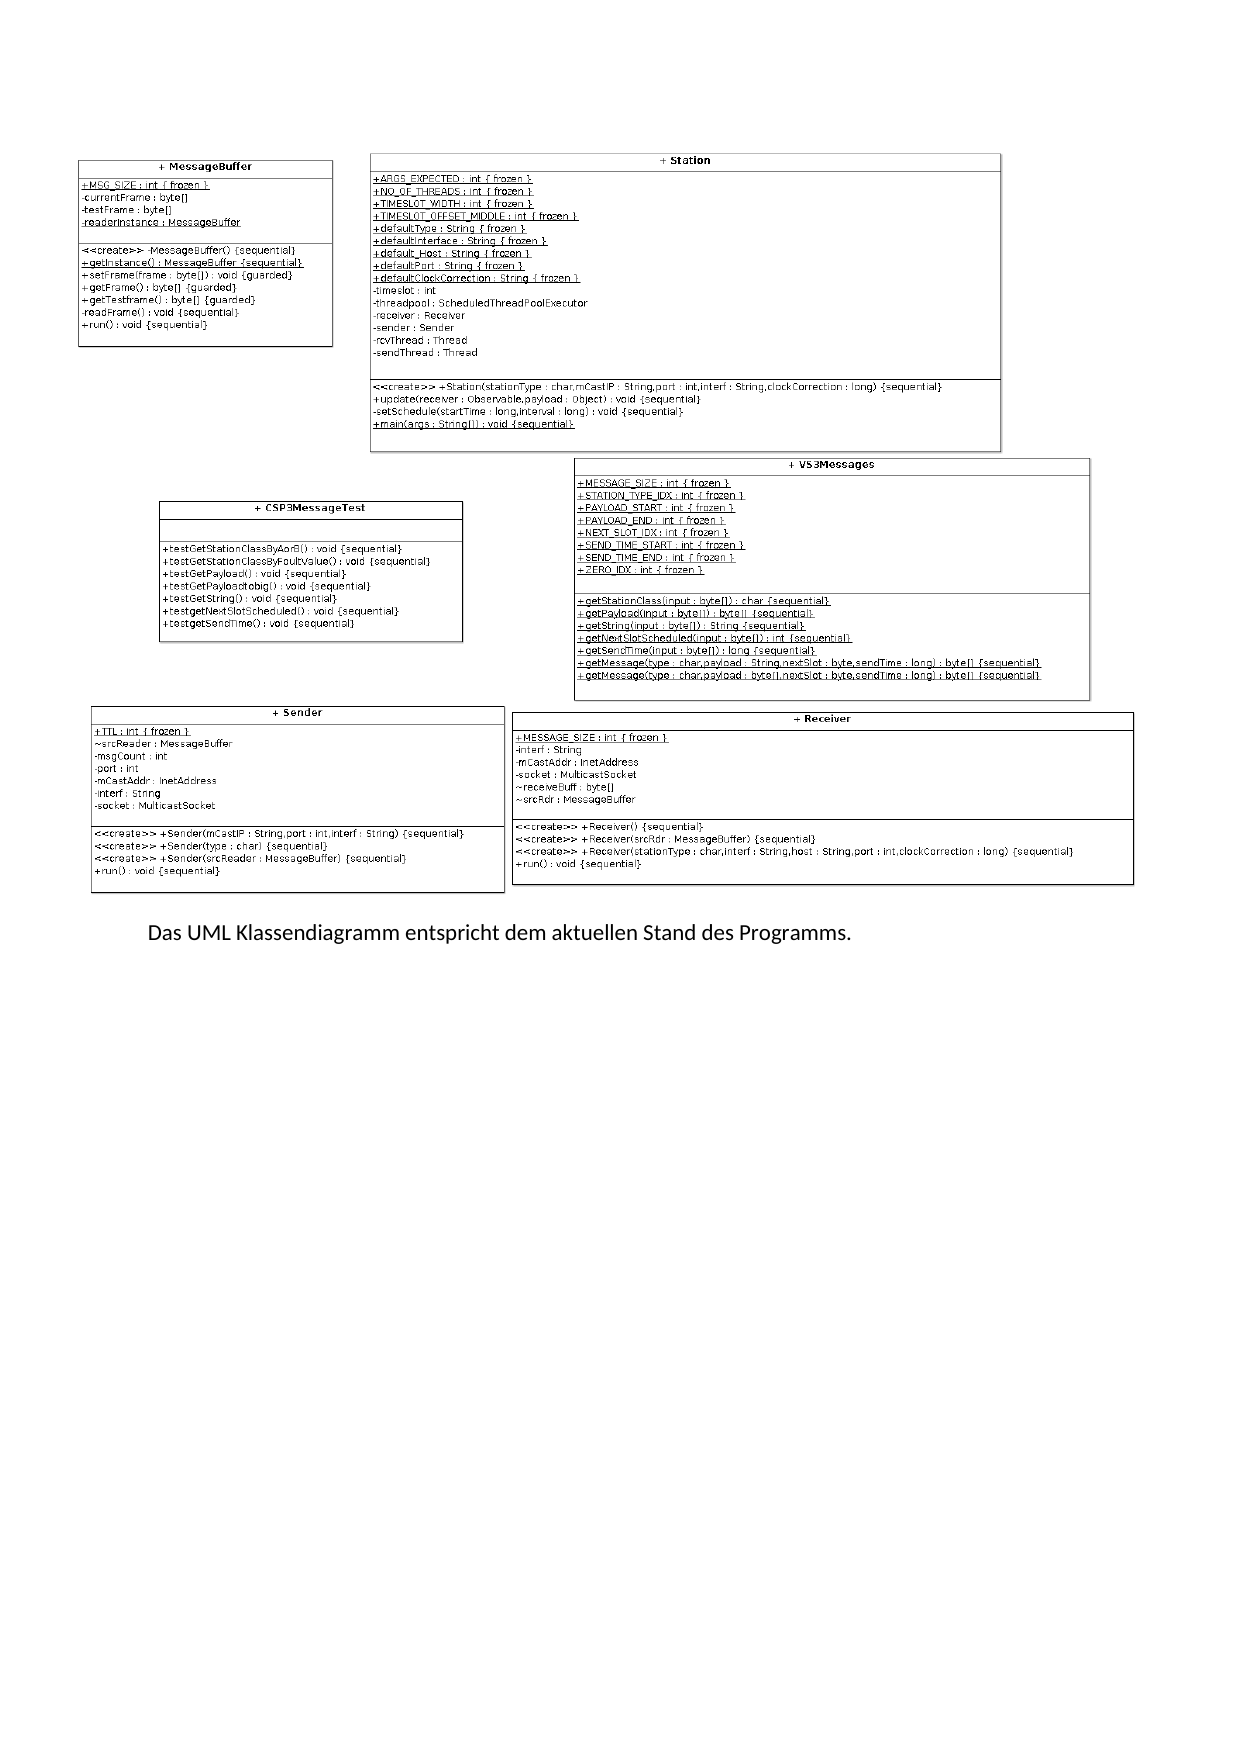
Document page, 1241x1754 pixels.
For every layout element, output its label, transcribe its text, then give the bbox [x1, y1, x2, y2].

text Das UML Klassendiagramm entspricht dem aktuellen Stand des Programms. [148, 915, 1093, 947]
picture [78, 147, 1162, 915]
